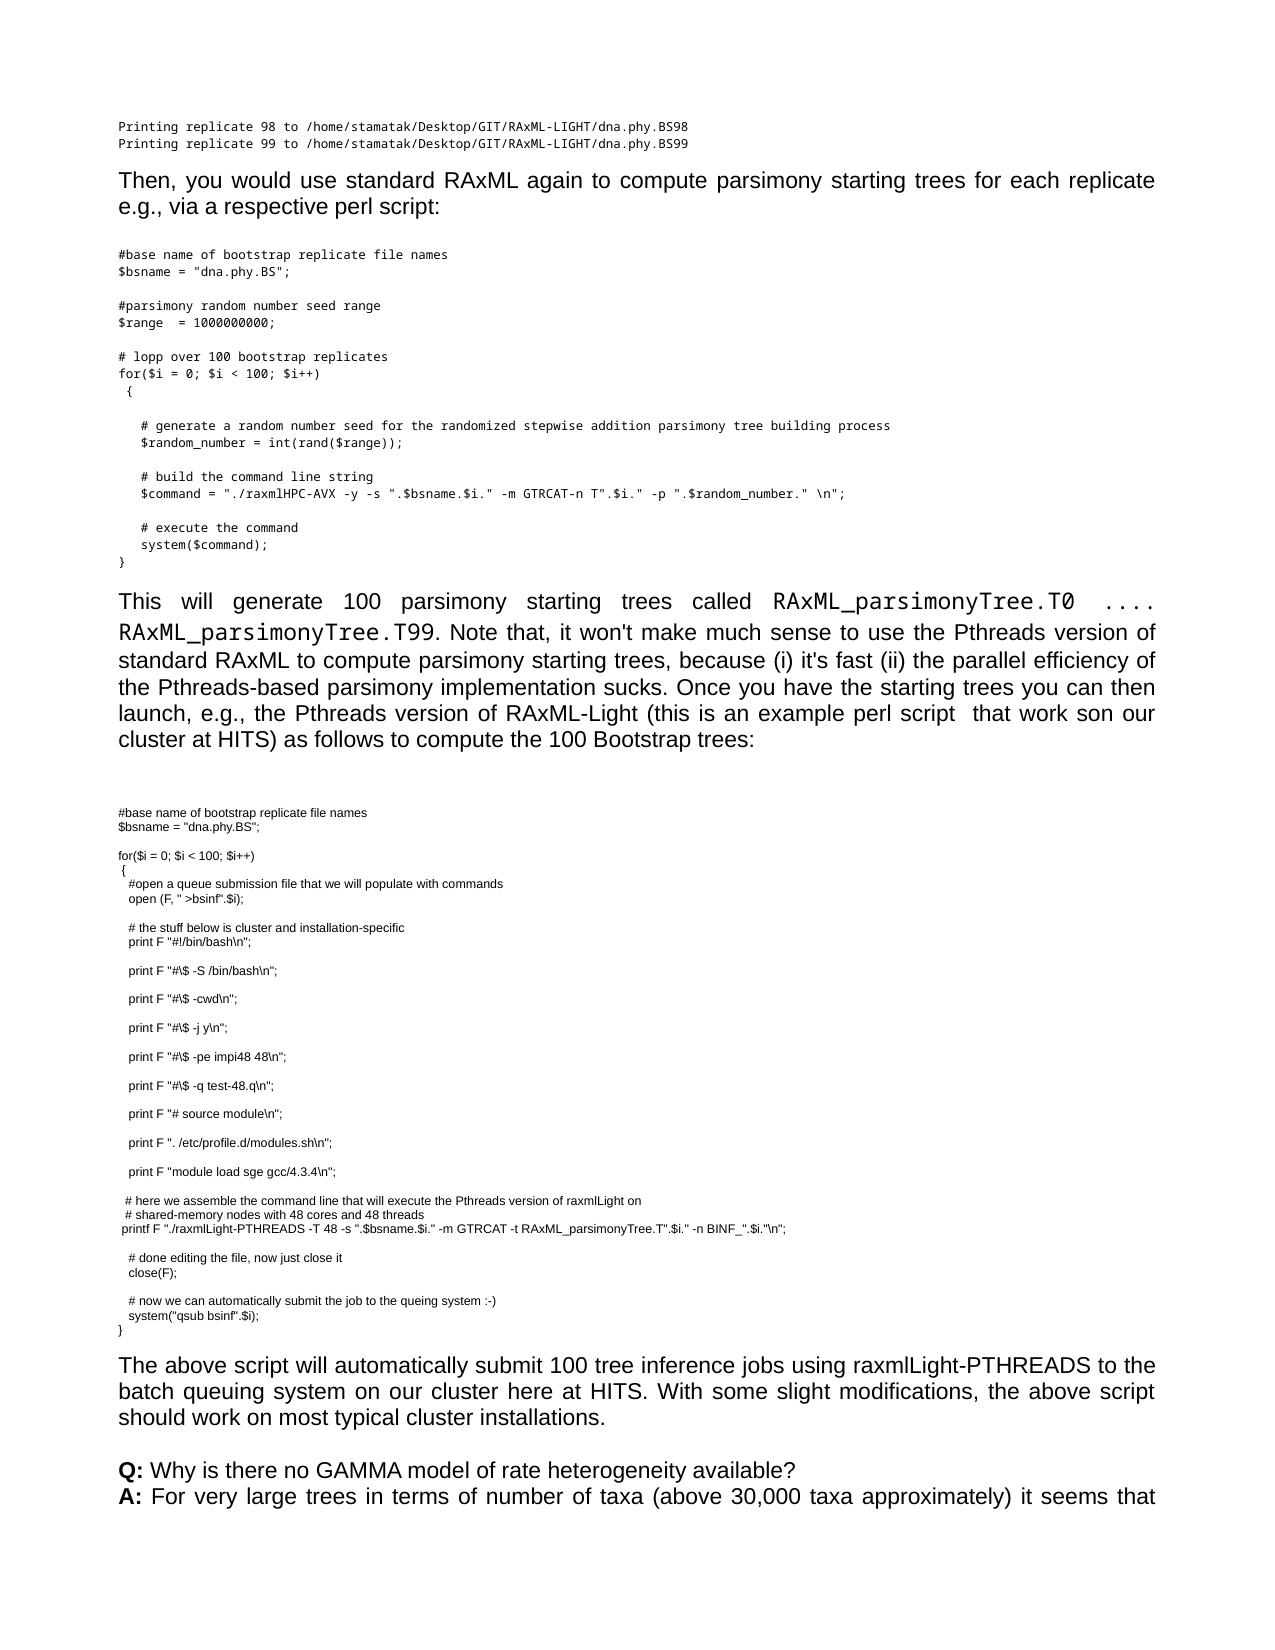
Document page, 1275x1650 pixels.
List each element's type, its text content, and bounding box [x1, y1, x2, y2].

text system("qsub bsinf".$i); [118, 1308, 1157, 1323]
text # lopp over 100 bootstrap replicates [118, 348, 1157, 365]
text printf F "./raxmlLight-PTHREADS -T 48 -s ".$bsname.$i." -m GTRCAT -t RAxML_parsimonyTree.T".$i." -n BINF_".$i."\n"; [118, 1222, 1157, 1237]
text #parsimony random number seed range [118, 297, 1157, 314]
text # shared-memory nodes with 48 cores and 48 threads [118, 1208, 1157, 1222]
text for($i = 0; $i < 100; $i++) [118, 365, 1157, 382]
text print F "#\$ -S /bin/bash\n"; [118, 963, 1157, 978]
text # build the command line string [118, 468, 1157, 485]
text $command = "./raxmlHPC-AVX -y -s ".$bsname.$i." -m GTRCAT-n T".$i." -p ".$random_number." \n"; [118, 485, 1157, 502]
text } [118, 1323, 1157, 1337]
text Printing replicate 98 to /home/stamatak/Desktop/GIT/RAxML-LIGHT/dna.phy.BS98 [118, 118, 1157, 135]
text print F "#\$ -cwd\n"; [118, 992, 1157, 1007]
text $random_number = int(rand($range)); [118, 434, 1157, 451]
text #open a queue submission file that we will populate with commands [118, 877, 1157, 892]
text # execute the command [118, 519, 1157, 536]
text print F "#\$ -pe impi48 48\n"; [118, 1050, 1157, 1064]
text Printing replicate 99 to /home/stamatak/Desktop/GIT/RAxML-LIGHT/dna.phy.BS99 [118, 135, 1157, 152]
text #base name of bootstrap replicate file names [118, 805, 1157, 820]
text print F "#!/bin/bash\n"; [118, 935, 1157, 949]
text print F "#\$ -j y\n"; [118, 1021, 1157, 1035]
text $bsname = "dna.phy.BS"; [118, 820, 1157, 834]
text $bsname = "dna.phy.BS"; [118, 263, 1157, 280]
text open (F, " >bsinf".$i); [118, 892, 1157, 906]
text print F "module load sge gcc/4.3.4\n"; [118, 1165, 1157, 1179]
text $range = 1000000000; [118, 314, 1157, 331]
text This will generate 100 parsimony starting trees called RAxML_parsimonyTree.T0 .... RAxML_parsimonyTree.T99. Note that, it won't make much sense to use the Pthreads version of standard RAxML to compute parsimony starting trees, because (i) it's fast (ii) the parallel efficiency of the Pthreads-based parsimony implementation sucks. Once you have the starting trees you can then launch, e.g., the Pthreads version of RAxML-Light (this is an example perl script that work son our cluster at HITS) as follows to compute the 100 Bootstrap trees: [118, 585, 1157, 753]
text { [118, 863, 1157, 877]
text # the stuff below is cluster and installation-specific [118, 920, 1157, 935]
text print F ". /etc/profile.d/modules.sh\n"; [118, 1136, 1157, 1150]
text { [118, 382, 1157, 399]
text #base name of bootstrap replicate file names [118, 246, 1157, 263]
text The above script will automatically submit 100 tree inference jobs using raxmlLight-PTHREADS to the batch queuing system on our cluster here at HITS. With some slight modifications, the above script should work on most typical cluster installations. [118, 1352, 1157, 1431]
text system($command); [118, 536, 1157, 553]
text Q: Why is there no GAMMA model of rate heterogeneity available? [118, 1457, 1157, 1483]
text close(F); [118, 1265, 1157, 1280]
text # done editing the file, now just close it [118, 1251, 1157, 1265]
text for($i = 0; $i < 100; $i++) [118, 848, 1157, 863]
text A: For very large trees in terms of number of taxa (above 30,000 taxa approximately) it seems that [118, 1483, 1157, 1510]
text print F "# source module\n"; [118, 1107, 1157, 1122]
text print F "#\$ -q test-48.q\n"; [118, 1078, 1157, 1093]
text # now we can automatically submit the job to the queing system :-) [118, 1294, 1157, 1308]
text } [118, 553, 1157, 570]
text Then, you would use standard RAxML again to compute parsimony starting trees for each replicate e.g., via a respective perl script: [118, 167, 1157, 219]
text # here we assemble the command line that will execute the Pthreads version of raxmlLight on [118, 1193, 1157, 1208]
text # generate a random number seed for the randomized stepwise addition parsimony tree building process [118, 417, 1157, 434]
